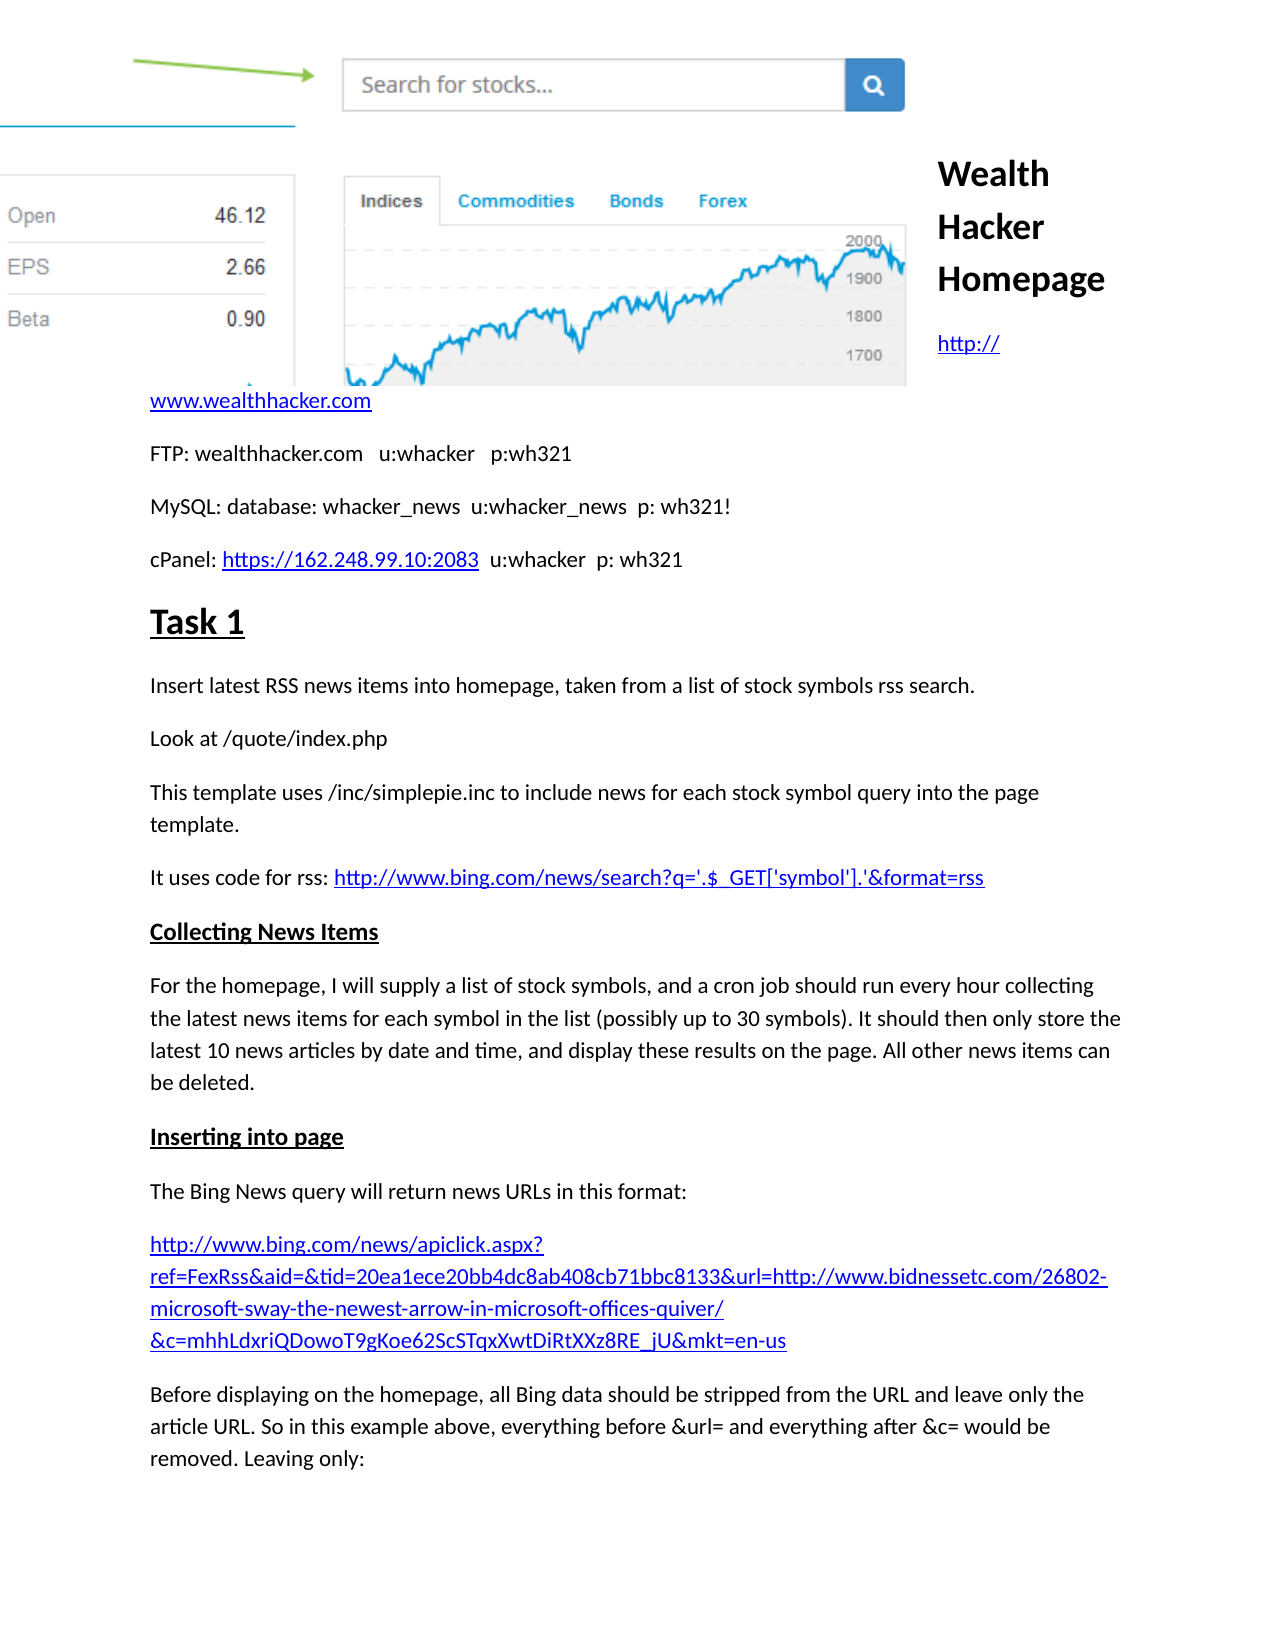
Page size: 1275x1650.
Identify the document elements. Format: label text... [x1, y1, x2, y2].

text Look at /quote/index.php [150, 724, 1125, 753]
picture [0, 0, 938, 386]
text Wealth Hacker Homepage [938, 150, 1125, 301]
text Inserting into page [150, 1121, 1125, 1152]
text Insert latest RSS news items into homepage, taken from a list of stock symbols rss search. [150, 672, 1125, 699]
text Collecting News Items [150, 916, 1125, 946]
text FTP: wealthhacker.com u:whacker p:wh321 [150, 439, 1125, 467]
text The Bing News query will return news URLs in this format: [150, 1177, 1125, 1205]
text Task 1 [150, 598, 1125, 644]
text http://www.bing.com/news/apiclick.aspx?ref=FexRss&aid=&tid=20ea1ece20bb4dc8ab408cb71bbc8133&url=http://www.bidnessetc.com/26802-microsoft-sway-the-newest-arrow-in-microsoft-offices-quiver/&c=mhhLdxriQDowoT9gKoe62ScSTqxXwtDiRtXXz8RE_jU&mkt=en-us [150, 1230, 1125, 1355]
text http://www.wealthhacker.com [150, 329, 1125, 414]
text Before displaying on the homepage, all Bing data should be stripped from the URL and leave only the article URL. So in this example above, everything before &url= and everything after &c= would be removed. Leaving only: [150, 1380, 1125, 1472]
text For the homepage, I will supply a list of stock symbols, and a cron job should run every hour collecting the latest news items for each symbol in the list (possibly up to 30 symbols). It should then only store the latest 10 news articles by date and time, and display these results on the page. All other news items can be deleted. [150, 972, 1125, 1096]
text MySQL: database: whacker_news u:whacker_news p: wh321! [150, 492, 1125, 520]
text It uses code for rss: http://www.bing.com/news/search?q='.$_GET['symbol'].'&format=rss [150, 863, 1125, 891]
text This template uses /inc/simplepie.inc to include news for each stock symbol query into the page template. [150, 778, 1125, 838]
text cPanel: https://162.248.99.10:2083 u:whacker p: wh321 [150, 545, 1125, 573]
